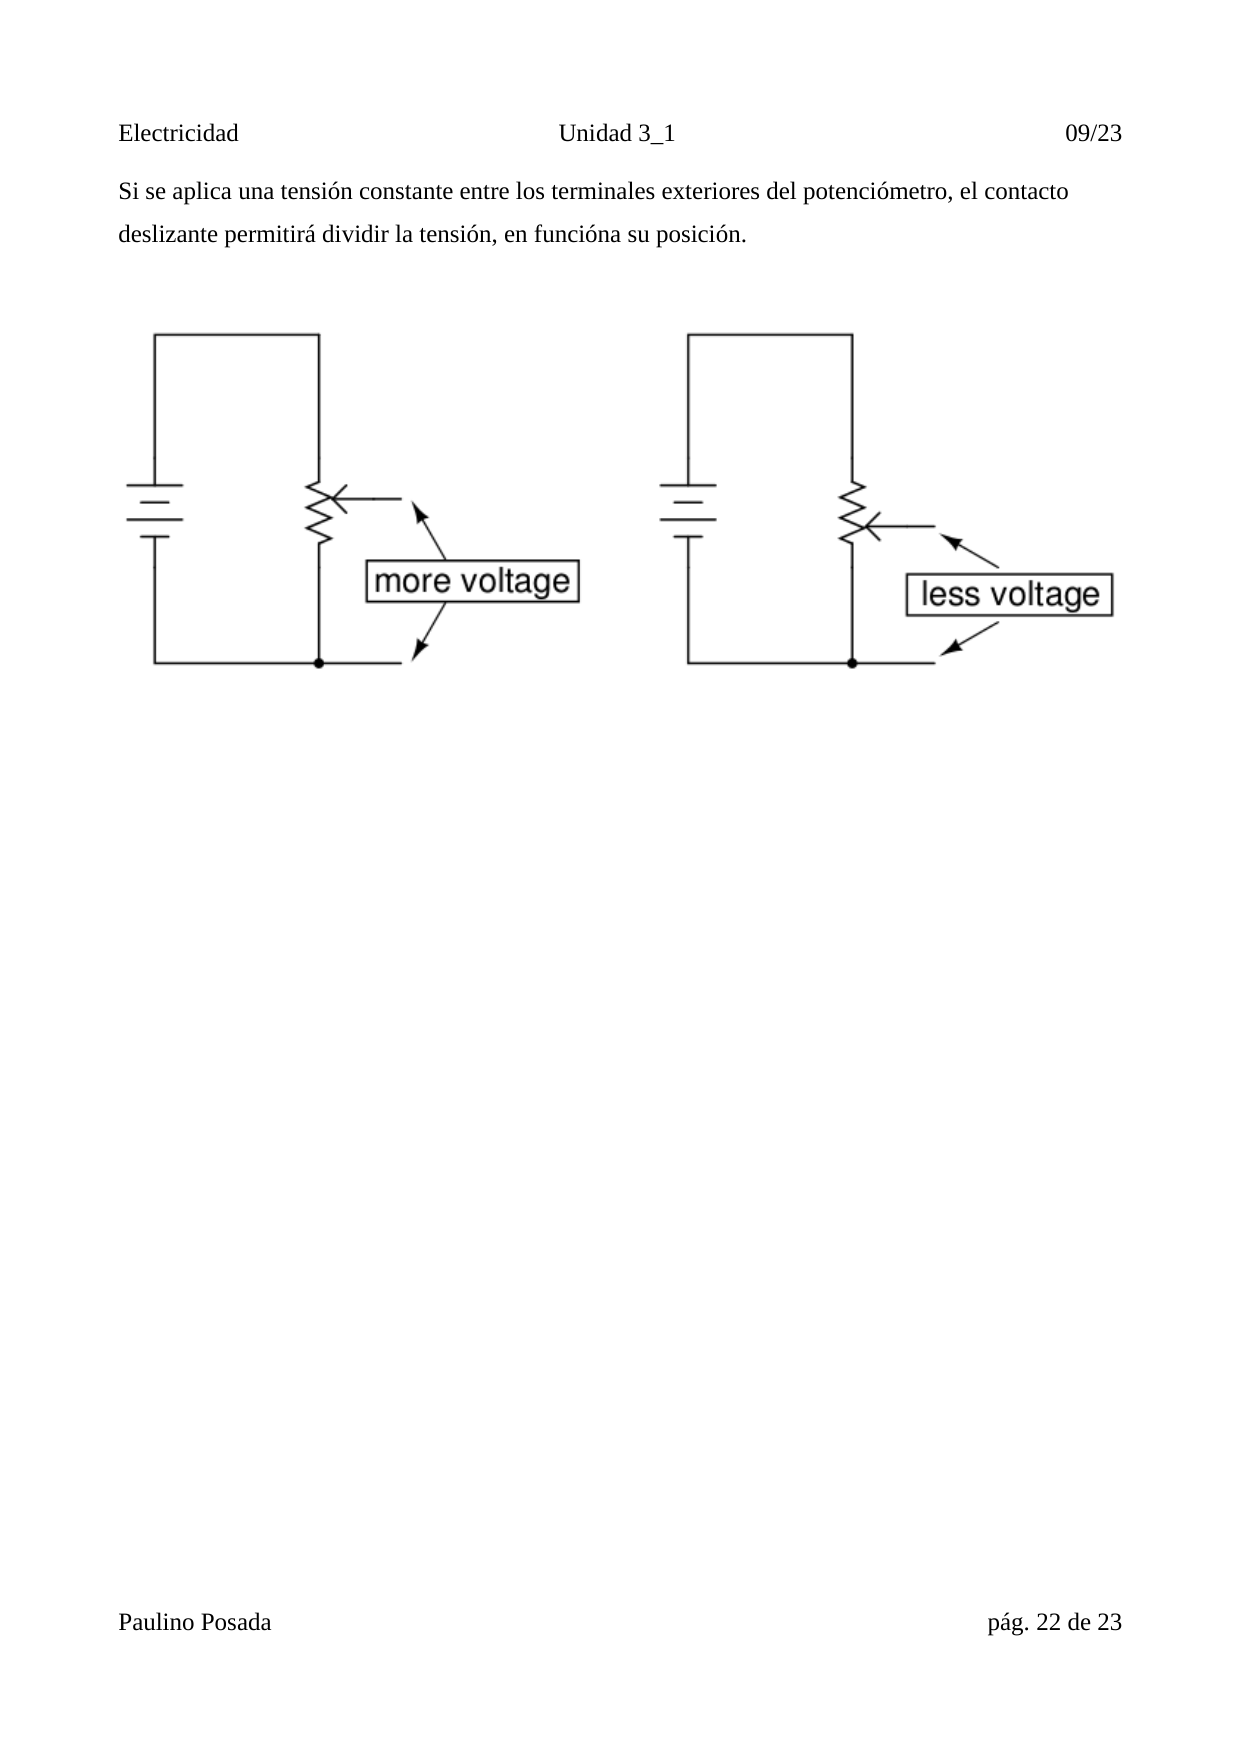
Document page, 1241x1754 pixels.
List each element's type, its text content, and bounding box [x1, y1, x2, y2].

picture [118, 305, 1123, 679]
text Si se aplica una tensión constante entre los terminales exteriores del potenciómetro, el contacto deslizante permitirá dividir la tensión, en funcióna su posición. [118, 176, 1122, 248]
